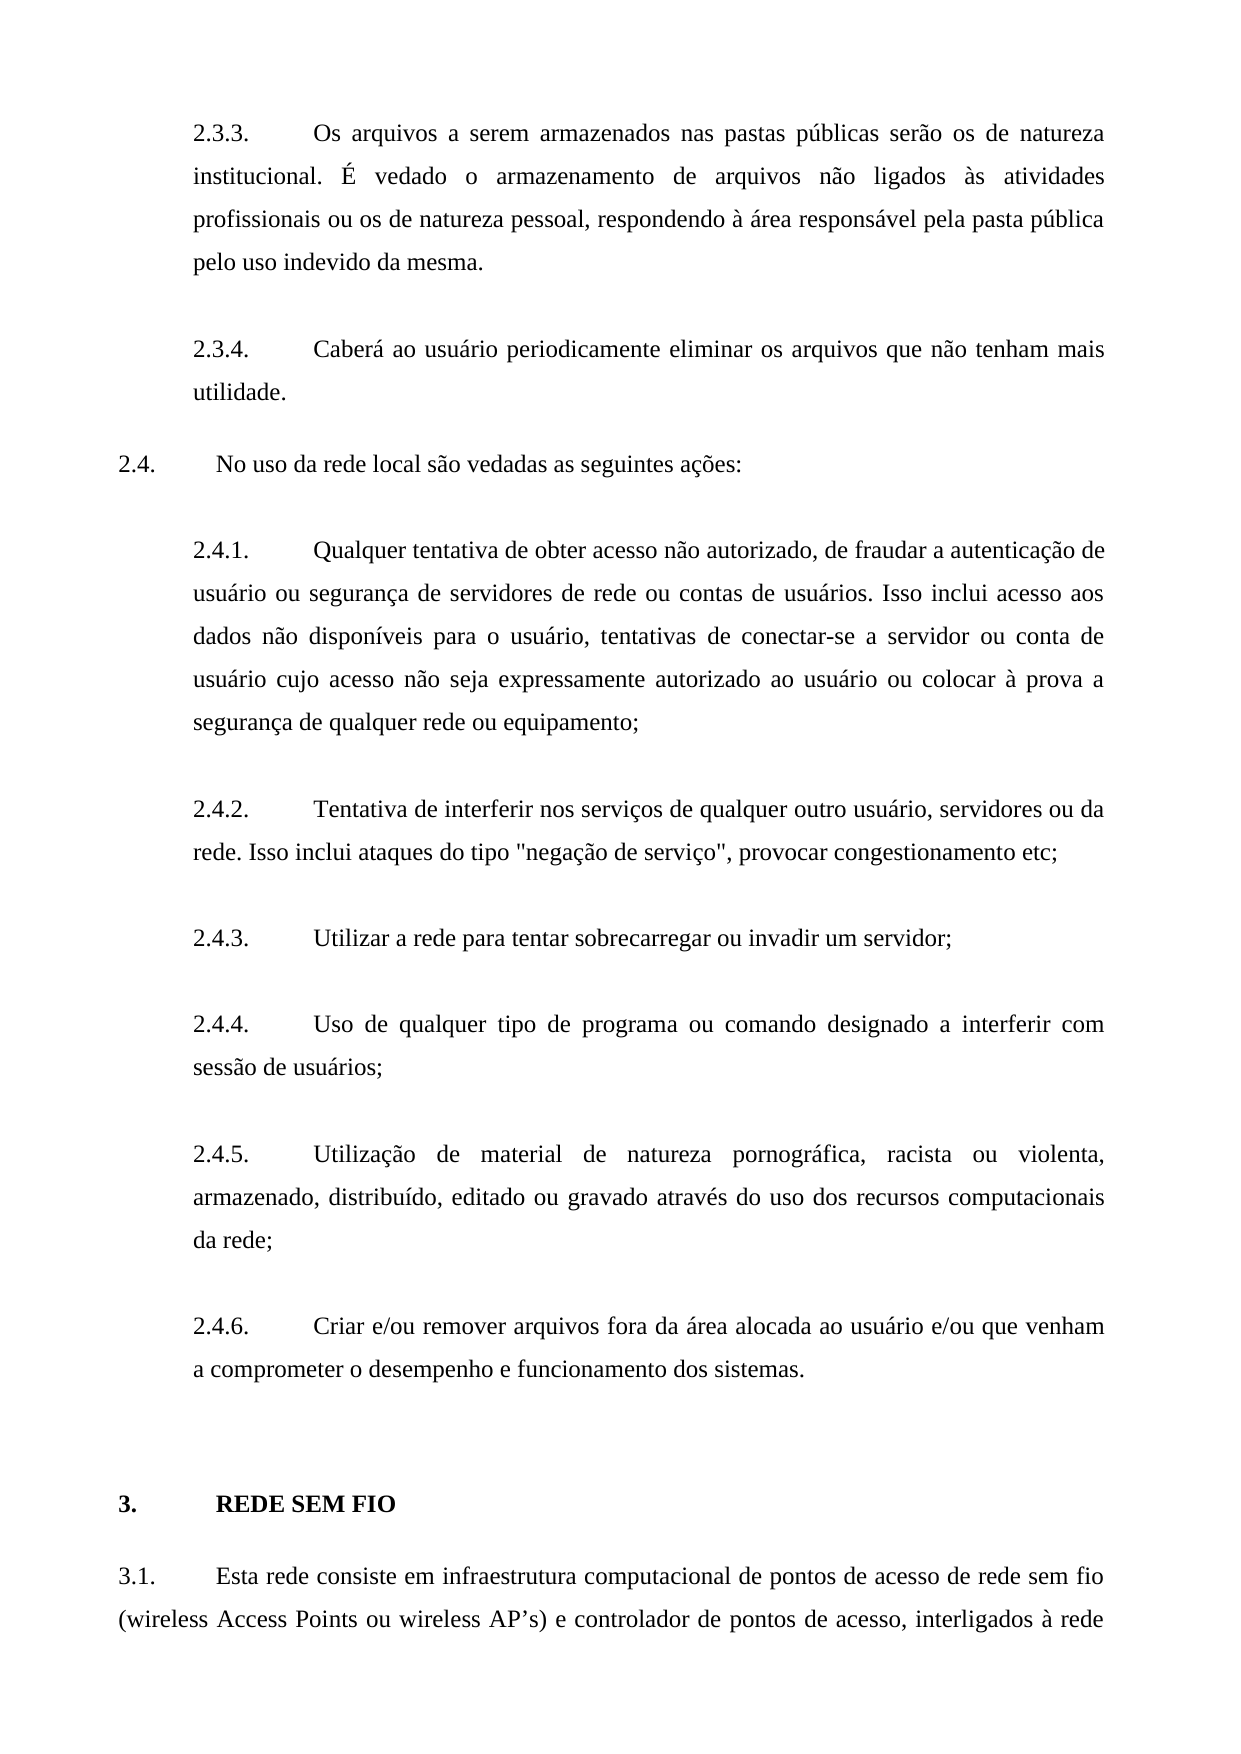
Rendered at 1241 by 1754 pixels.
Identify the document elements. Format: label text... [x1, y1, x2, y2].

list Caberá ao usuário periodicamente eliminar os arquivos que não tenham mais utilidade. [193, 334, 1105, 406]
list Utilizar a rede para tentar sobrecarregar ou invadir um servidor; [193, 923, 1105, 952]
list Qualquer tentativa de obter acesso não autorizado, de fraudar a autenticação de usuário ou segurança de servidores de rede ou contas de usuários. Isso inclui acesso aos dados não disponíveis para o usuário, tentativas de conectar-se a servidor ou conta de usuário cujo acesso não seja expressamente autorizado ao usuário ou colocar à prova a segurança de qualquer rede ou equipamento; [193, 535, 1105, 736]
list No uso da rede local são vedadas as seguintes ações: [118, 449, 1105, 477]
list Criar e/ou remover arquivos fora da área alocada ao usuário e/ou que venham a comprometer o desempenho e funcionamento dos sistemas. [193, 1311, 1105, 1383]
list Utilização de material de natureza pornográfica, racista ou violenta, armazenado, distribuído, editado ou gravado através do uso dos recursos computacionais da rede; [193, 1139, 1105, 1254]
list Os arquivos a serem armazenados nas pastas públicas serão os de natureza institucional. É vedado o armazenamento de arquivos não ligados às atividades profissionais ou os de natureza pessoal, respondendo à área responsável pela pasta pública pelo uso indevido da mesma. [193, 118, 1105, 276]
list Uso de qualquer tipo de programa ou comando designado a interferir com sessão de usuários; [193, 1009, 1105, 1081]
list Esta rede consiste em infraestrutura computacional de pontos de acesso de rede sem fio (wireless Access Points ou wireless AP’s) e controlador de pontos de acesso, interligados à rede [118, 1561, 1105, 1633]
list Tentativa de interferir nos serviços de qualquer outro usuário, servidores ou da rede. Isso inclui ataques do tipo "negação de serviço", provocar congestionamento etc; [193, 794, 1105, 866]
list REDE SEM FIO [118, 1489, 1105, 1518]
